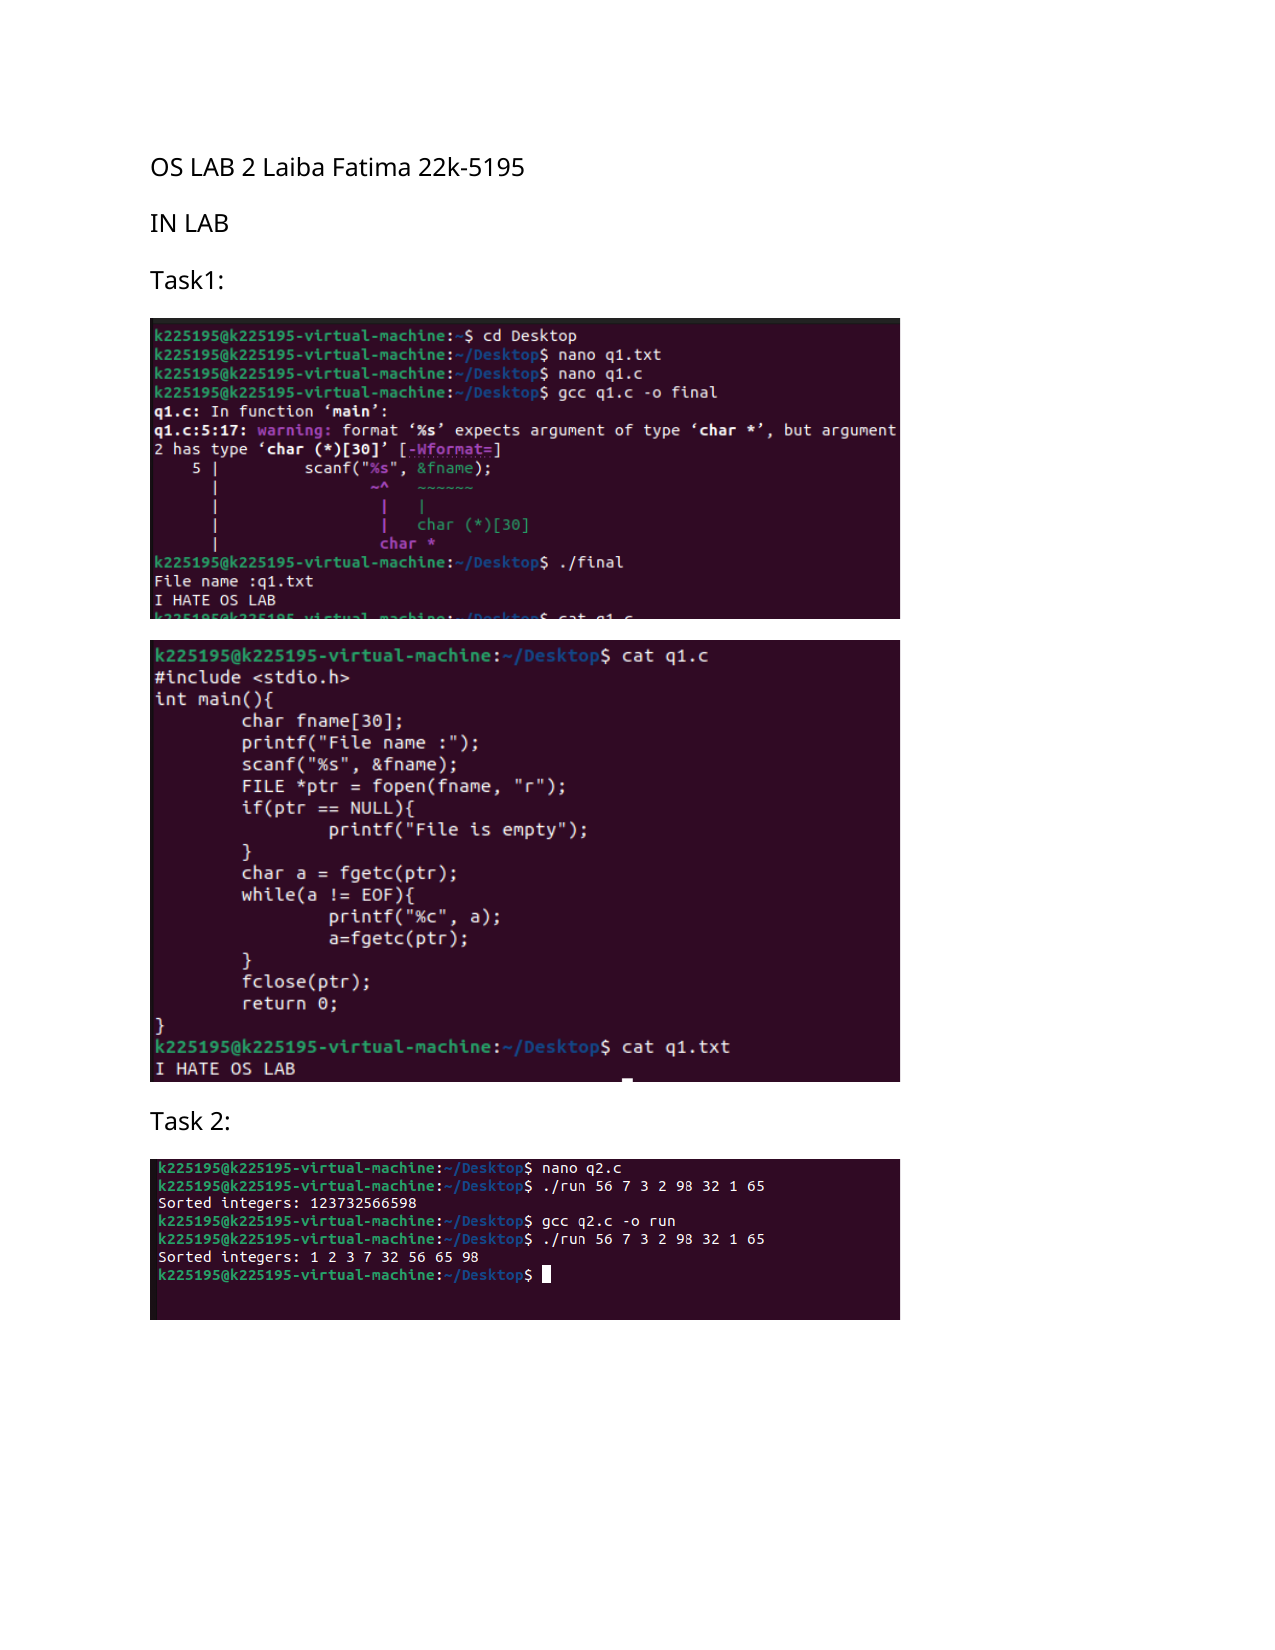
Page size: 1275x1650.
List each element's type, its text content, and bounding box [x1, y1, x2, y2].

text Task1: [150, 262, 1125, 296]
text OS LAB 2 Laiba Fatima 22k-5195 [150, 150, 1125, 184]
text Task 2: [150, 1103, 1125, 1137]
text IN LAB [150, 206, 1125, 240]
